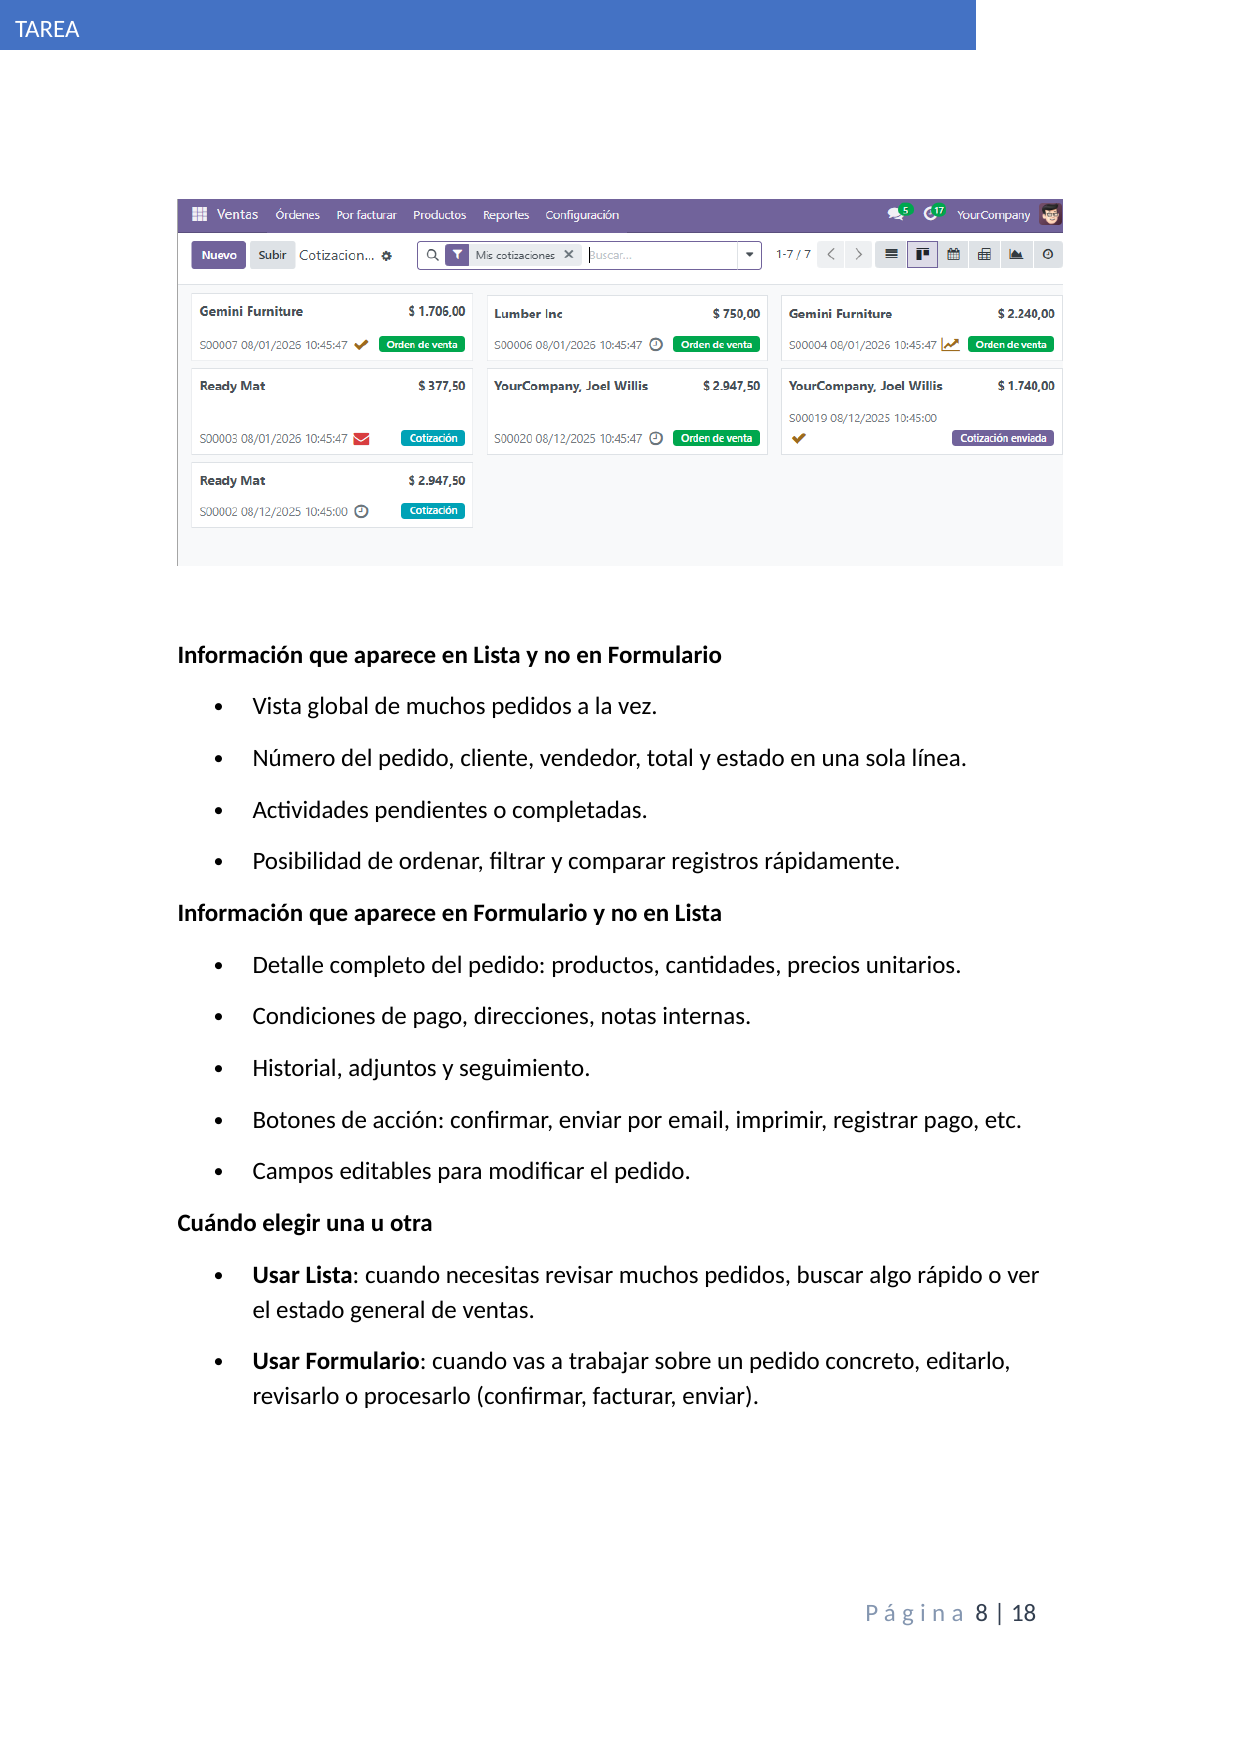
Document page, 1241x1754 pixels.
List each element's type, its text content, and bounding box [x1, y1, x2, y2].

list Campos editables para modificar el pedido. [215, 1155, 1063, 1186]
list Botones de acción: confirmar, enviar por email, imprimir, registrar pago, etc. [215, 1104, 1063, 1134]
list Detalle completo del pedido: productos, cantidades, precios unitarios. [215, 949, 1063, 979]
list Usar Formulario: cuando vas a trabajar sobre un pedido concreto, editarlo, revisarlo o procesarlo (confirmar, facturar, enviar). [215, 1345, 1063, 1411]
text Información que aparece en Lista y no en Formulario [177, 639, 1063, 669]
list Número del pedido, cliente, vendedor, total y estado en una sola línea. [215, 742, 1063, 773]
text Información que aparece en Formulario y no en Lista [177, 897, 1063, 928]
list Vista global de muchos pedidos a la vez. [215, 690, 1063, 721]
list Posibilidad de ordenar, filtrar y comparar registros rápidamente. [215, 845, 1063, 876]
list Condiciones de pago, direcciones, notas internas. [215, 1000, 1063, 1031]
list Historial, adjuntos y seguimiento. [215, 1052, 1063, 1083]
list Usar Lista: cuando necesitas revisar muchos pedidos, buscar algo rápido o ver el estado general de ventas. [215, 1259, 1063, 1324]
list Actividades pendientes o completadas. [215, 794, 1063, 824]
text Cuándo elegir una u otra [177, 1207, 1063, 1238]
